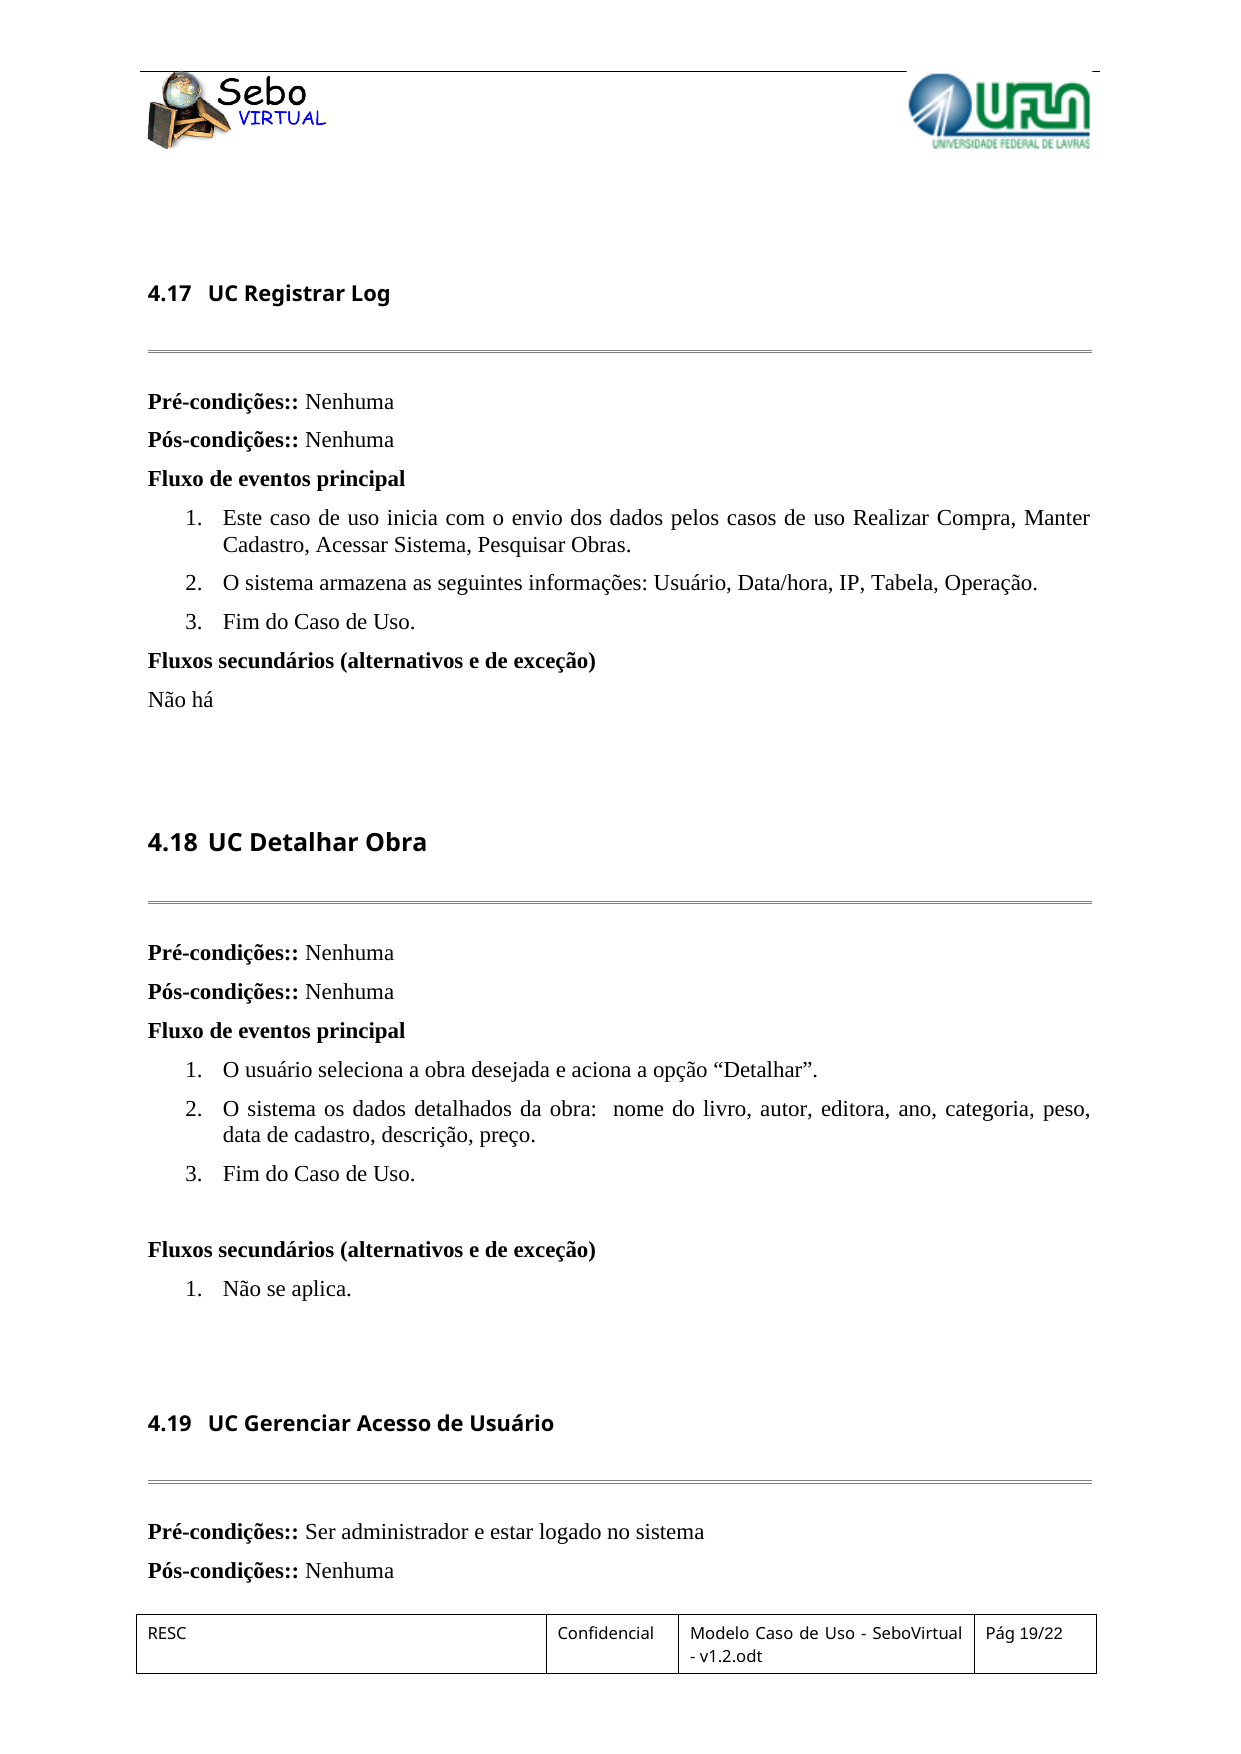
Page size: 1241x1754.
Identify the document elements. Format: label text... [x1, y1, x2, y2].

text Fluxo de eventos principal [148, 465, 1092, 492]
subtitle UC Registrar Log [148, 278, 1092, 307]
text Pré-condições:: Nenhuma [148, 939, 1092, 966]
text Fluxos secundários (alternativos e de exceção) [148, 1236, 1092, 1263]
list O sistema os dados detalhados da obra: nome do livro, autor, editora, ano, categoria, peso, data de cadastro, descrição, preço. [185, 1094, 1092, 1147]
text Pós-condições:: Nenhuma [148, 427, 1092, 453]
list Fim do Caso de Uso. [185, 1160, 1092, 1186]
subtitle UC Gerenciar Acesso de Usuário [148, 1408, 1092, 1438]
subtitle UC Detalhar Obra [148, 825, 1092, 859]
text Fluxos secundários (alternativos e de exceção) [148, 647, 1092, 673]
text Pré-condições:: Ser administrador e estar logado no sistema [148, 1518, 1092, 1545]
list Fim do Caso de Uso. [185, 608, 1092, 635]
picture [147, 71, 343, 149]
text Pré-condições:: Nenhuma [148, 388, 1092, 414]
list Não se aplica. [185, 1275, 1092, 1302]
text Pós-condições:: Nenhuma [148, 978, 1092, 1004]
picture [906, 71, 1093, 152]
list O sistema armazena as seguintes informações: Usuário, Data/hora, IP, Tabela, Operação. [185, 569, 1092, 596]
list Este caso de uso inicia com o envio dos dados pelos casos de uso Realizar Compra, Manter Cadastro, Acessar Sistema, Pesquisar Obras. [185, 504, 1092, 557]
list O usuário seleciona a obra desejada e aciona a opção “Detalhar”. [185, 1056, 1092, 1082]
text Não há [148, 686, 1092, 712]
text Pós-condições:: Nenhuma [148, 1557, 1092, 1583]
text Fluxo de eventos principal [148, 1017, 1092, 1043]
